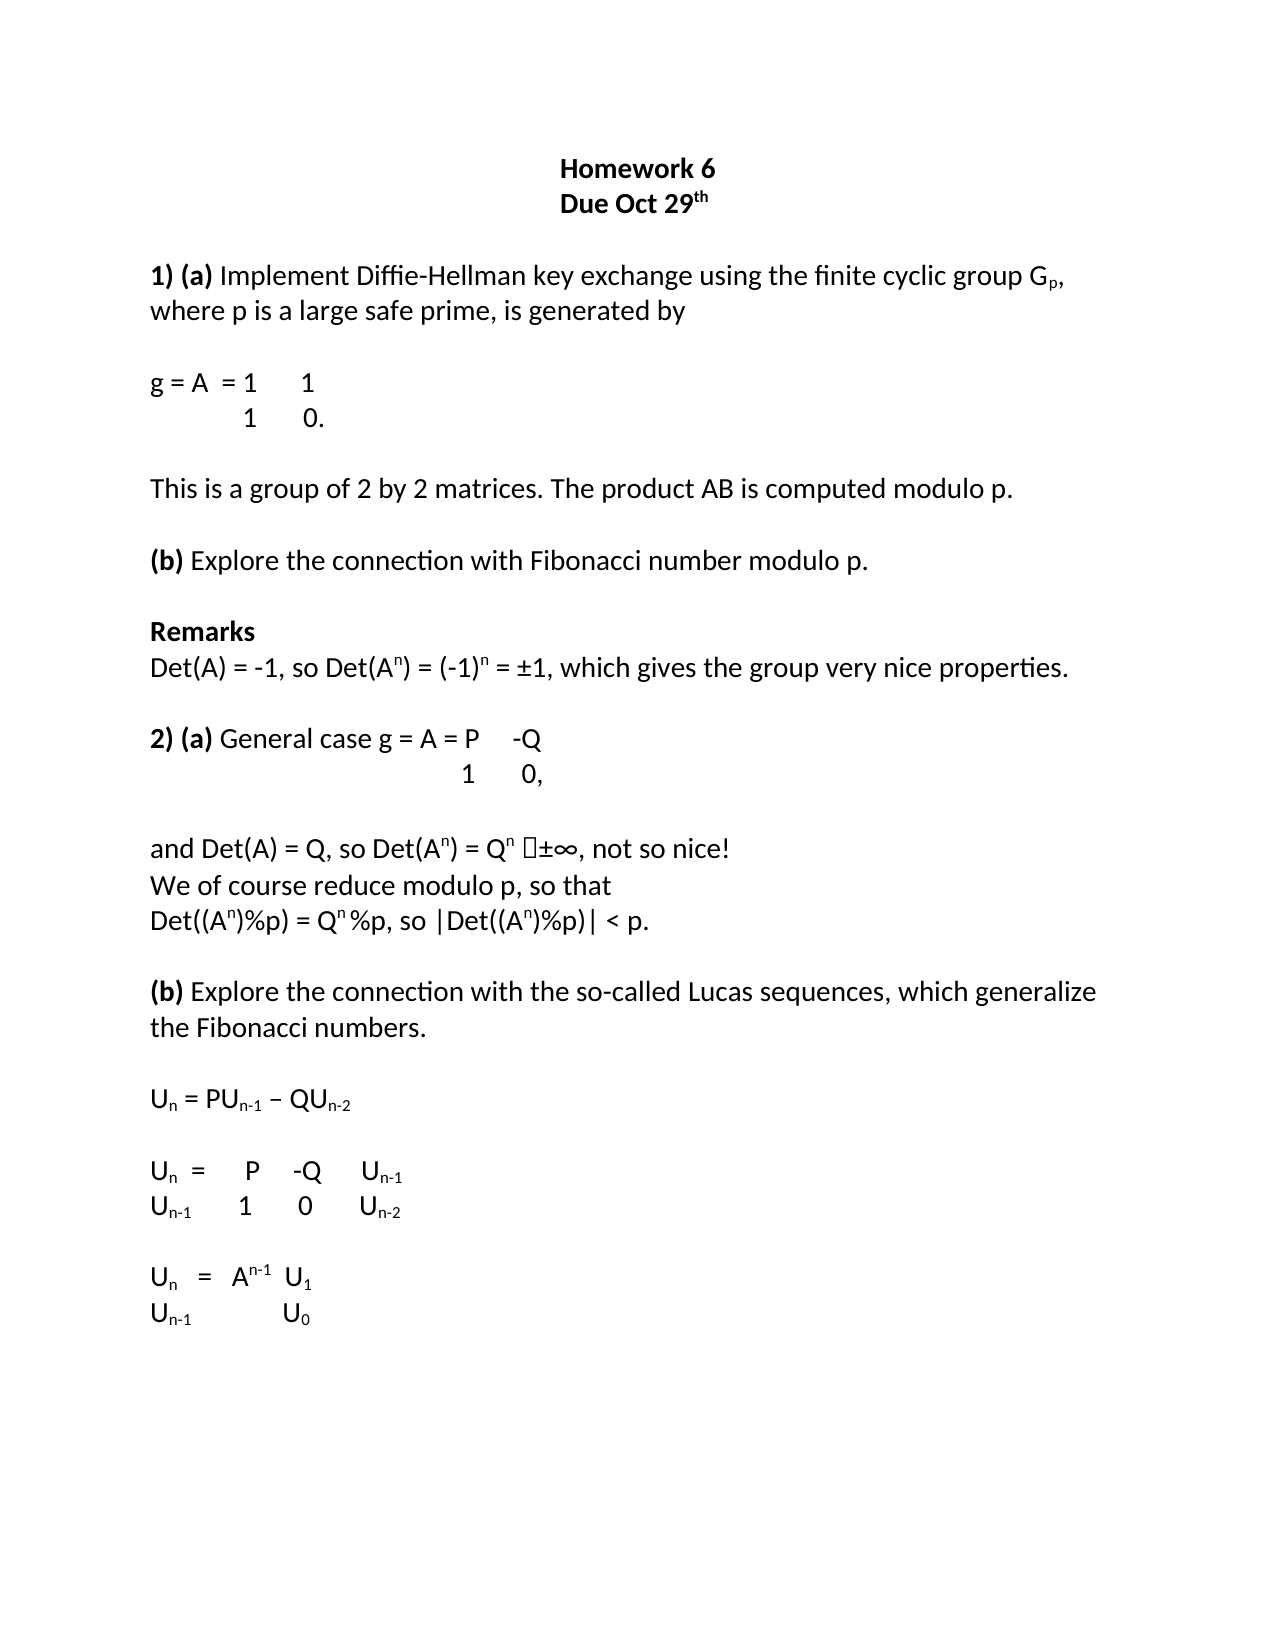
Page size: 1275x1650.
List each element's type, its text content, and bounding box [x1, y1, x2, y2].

text Un = An-1 U1 [150, 1258, 1125, 1294]
text Un = P -Q Un-1 [150, 1152, 1125, 1187]
text Homework 6 [150, 150, 1125, 186]
text (b) Explore the connection with the so-called Lucas sequences, which generalize the Fibonacci numbers. [150, 973, 1125, 1045]
text Det(A) = -1, so Det(An) = (-1)n = ±1, which gives the group very nice properties. [150, 649, 1125, 684]
text 1 0. [150, 399, 1125, 435]
text 1) (a) Implement Diffie-Hellman key exchange using the finite cyclic group Gp, where p is a large safe prime, is generated by [150, 257, 1125, 328]
text Due Oct 29th [150, 186, 1125, 221]
text 1 0, [150, 756, 1125, 791]
text Un-1 1 0 Un-2 [150, 1187, 1125, 1223]
text Det((An)%p) = Qn %p, so |Det((An)%p)| < p. [150, 902, 1125, 938]
text Remarks [150, 613, 1125, 649]
text Un = PUn-1 – QUn-2 [150, 1080, 1125, 1116]
text and Det(A) = Q, so Det(An) = Qn ±∞, not so nice! [150, 827, 1125, 867]
text 2) (a) General case g = A = P -Q [150, 720, 1125, 756]
text (b) Explore the connection with Fibonacci number modulo p. [150, 542, 1125, 577]
text g = A = 1 1 [150, 364, 1125, 399]
text Un-1 U0 [150, 1294, 1125, 1330]
text This is a group of 2 by 2 matrices. The product AB is computed modulo p. [150, 471, 1125, 506]
text We of course reduce modulo p, so that [150, 867, 1125, 902]
